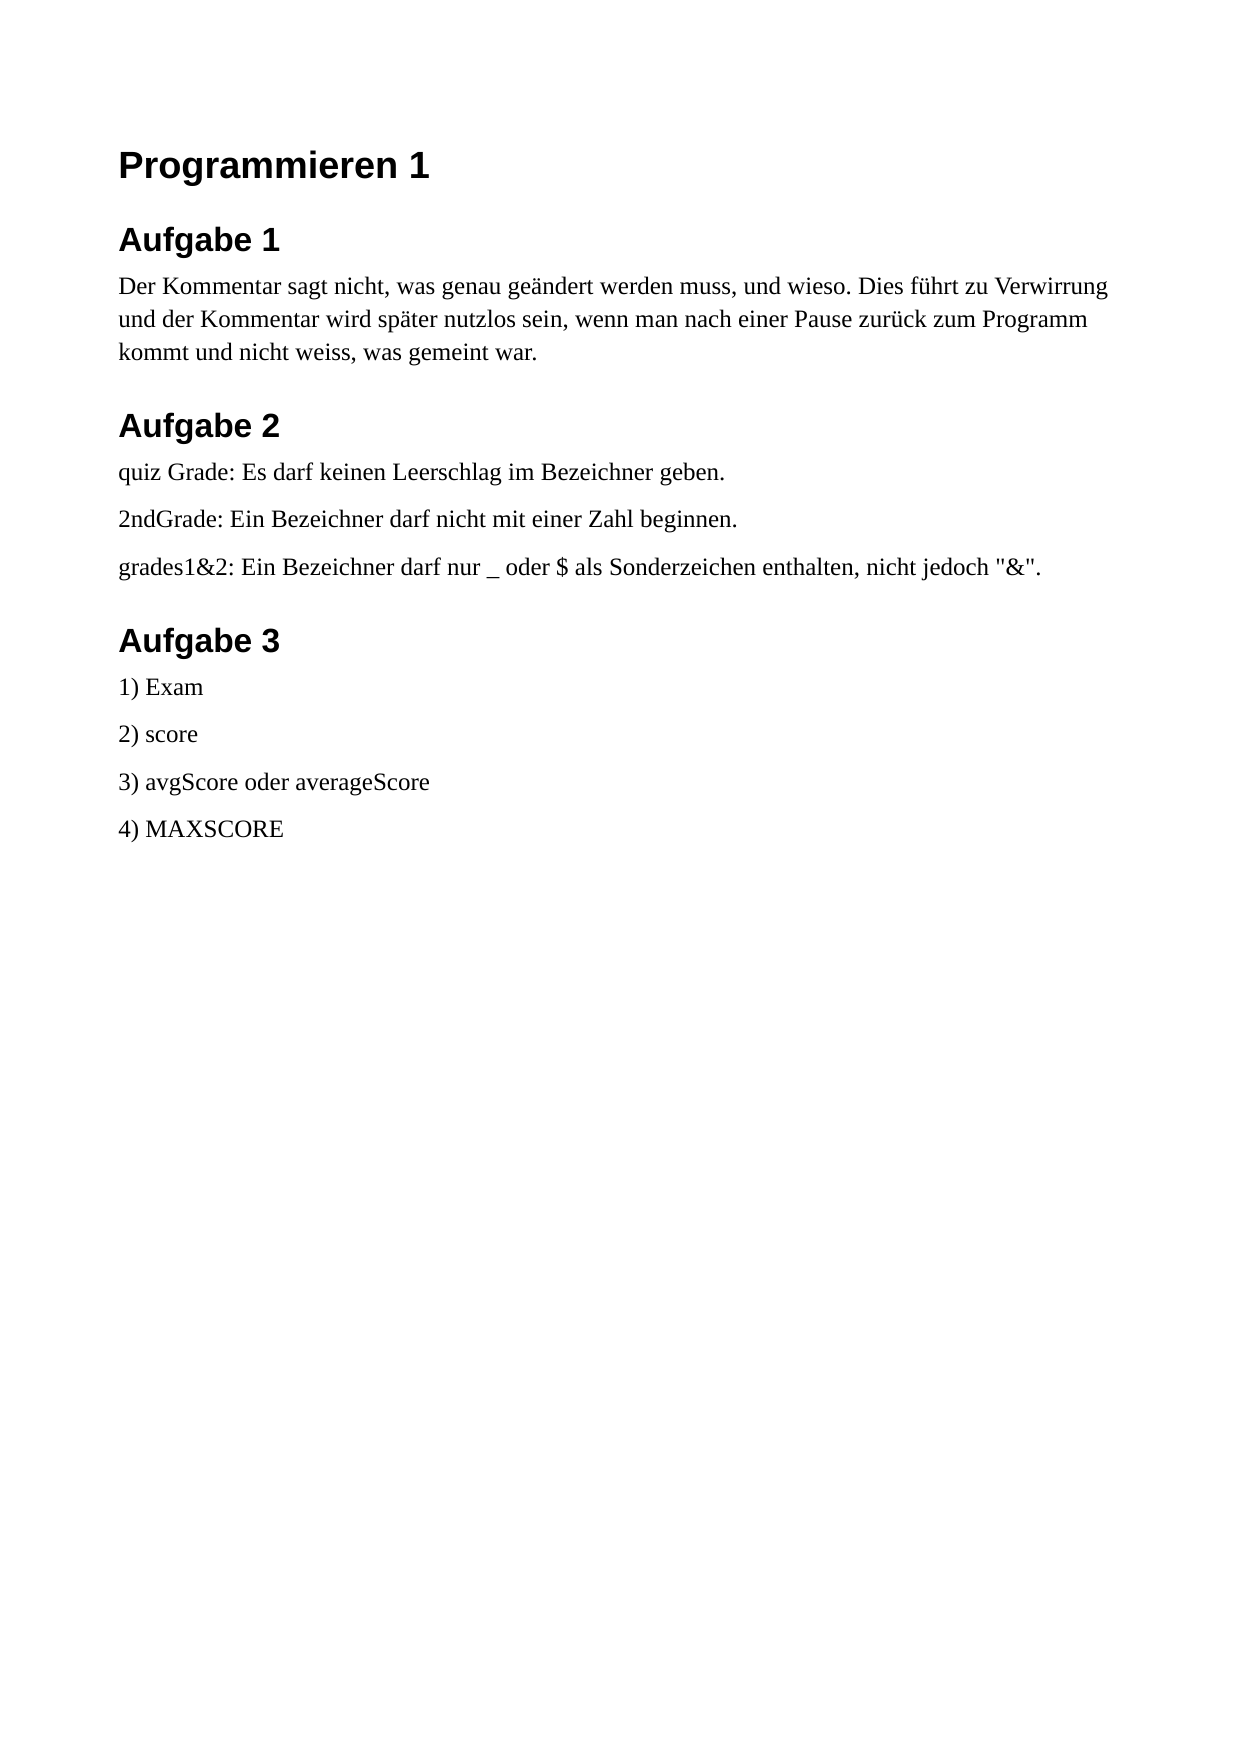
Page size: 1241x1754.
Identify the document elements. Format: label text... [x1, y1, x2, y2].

subtitle Aufgabe 1 [118, 220, 1122, 259]
text 3) avgScore oder averageScore [118, 767, 1122, 796]
text 1) Exam [118, 672, 1122, 700]
text 2) score [118, 719, 1122, 748]
text quiz Grade: Es darf keinen Leerschlag im Bezeichner geben. [118, 457, 1122, 486]
text grades1&2: Ein Bezeichner darf nur _ oder $ als Sonderzeichen enthalten, nicht jedoch "&". [118, 552, 1122, 581]
subtitle Aufgabe 3 [118, 621, 1122, 659]
text Der Kommentar sagt nicht, was genau geändert werden muss, und wieso. Dies führt zu Verwirrung und der Kommentar wird später nutzlos sein, wenn man nach einer Pause zurück zum Programm kommt und nicht weiss, was gemeint war. [118, 271, 1122, 366]
subtitle Aufgabe 2 [118, 406, 1122, 444]
text 4) MAXSCORE [118, 814, 1122, 843]
subtitle Programmieren 1 [118, 143, 1122, 187]
text 2ndGrade: Ein Bezeichner darf nicht mit einer Zahl beginnen. [118, 504, 1122, 533]
